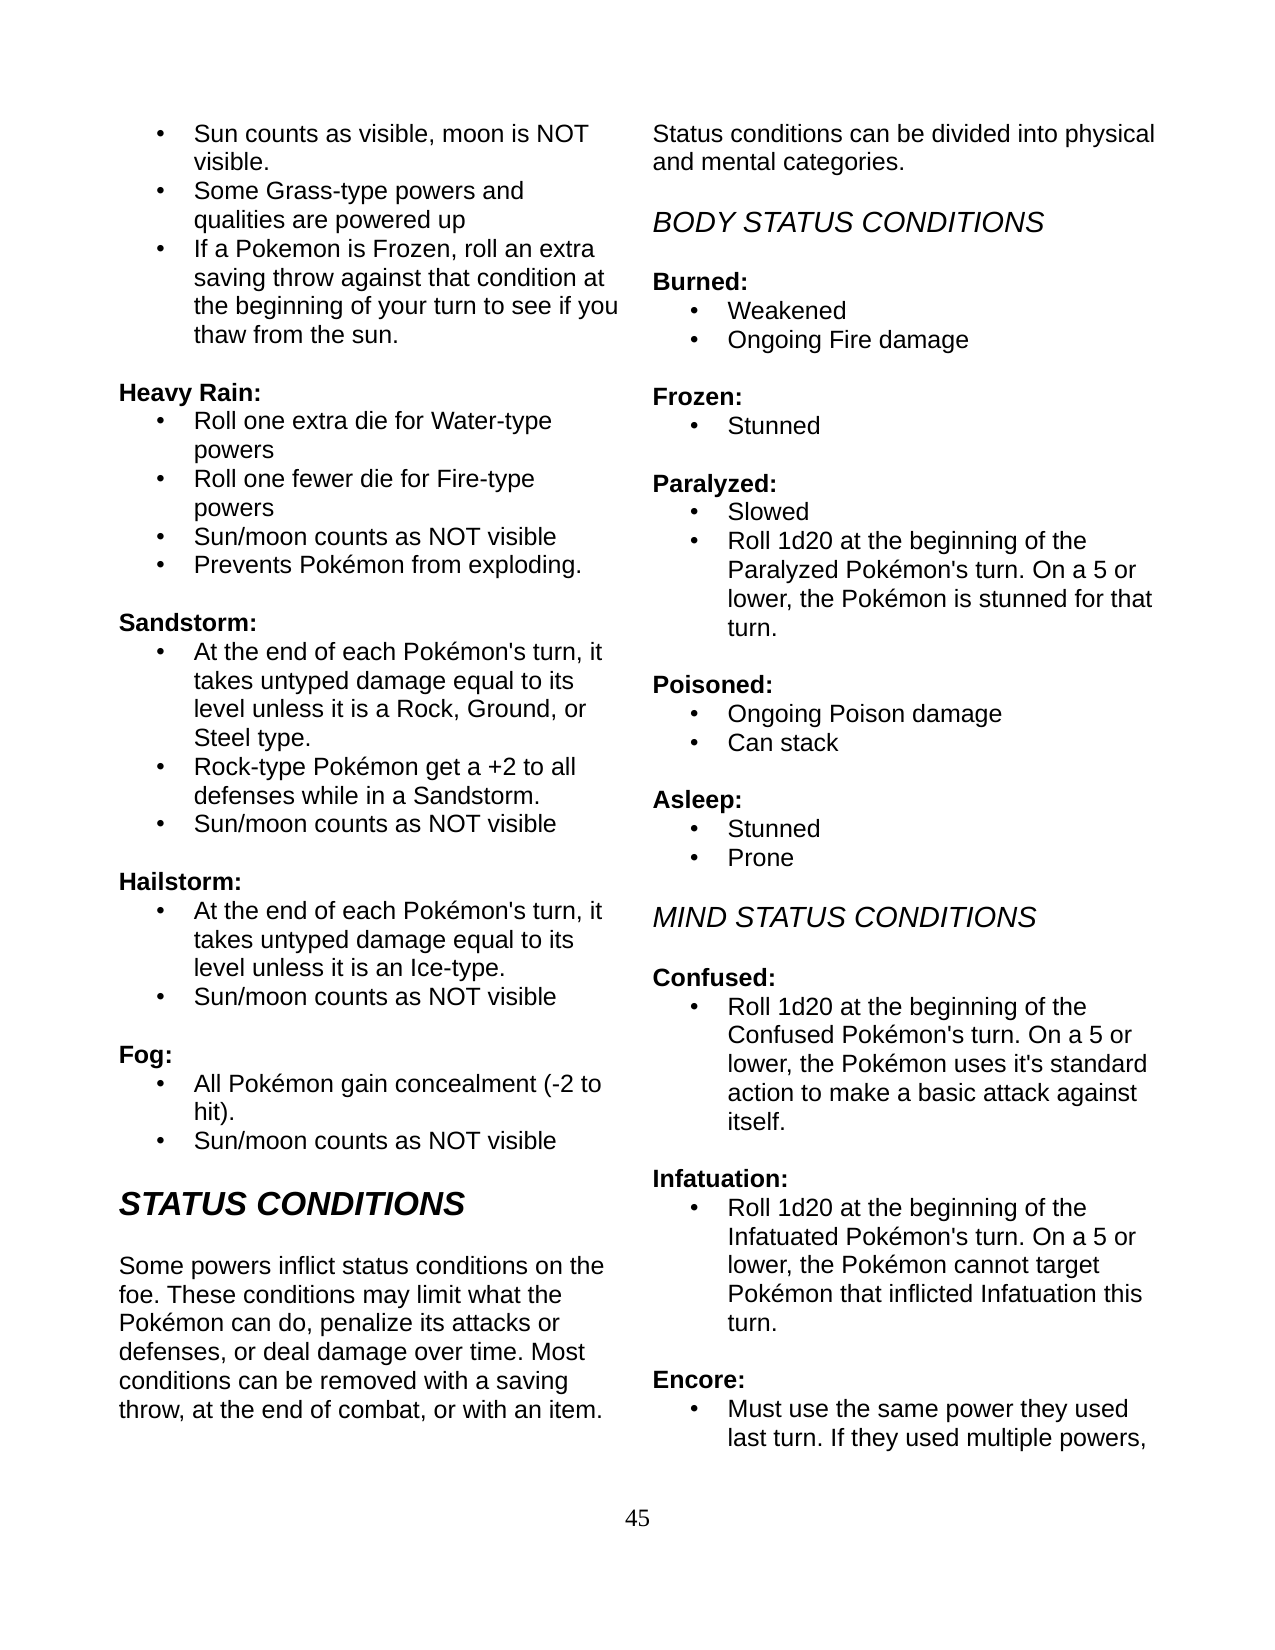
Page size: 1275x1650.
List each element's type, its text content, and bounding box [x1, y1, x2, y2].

list Sun/moon counts as NOT visible [156, 522, 622, 550]
list Sun counts as visible, moon is NOT visible. [156, 118, 622, 176]
list If a Pokemon is Frozen, roll an extra saving throw against that condition at the beginning of your turn to see if you thaw from the sun. [156, 234, 622, 349]
subtitle MIND STATUS CONDITIONS [652, 901, 1156, 934]
text Burned: [652, 267, 1156, 296]
list Rock-type Pokémon get a +2 to all defenses while in a Sandstorm. [156, 752, 622, 809]
text Infatuation: [652, 1164, 1156, 1193]
text Frozen: [652, 382, 1156, 411]
list Weakened [690, 296, 1156, 325]
text Poisoned: [652, 670, 1156, 699]
text Sandstorm: [118, 608, 622, 637]
list Slowed [690, 497, 1156, 526]
list Roll one fewer die for Fire-type powers [156, 464, 622, 522]
text Fog: [118, 1040, 622, 1068]
list Ongoing Poison damage [690, 699, 1156, 728]
text Asleep: [652, 785, 1156, 814]
list Must use the same power they used last turn. If they used multiple powers, [690, 1394, 1156, 1452]
list Some Grass-type powers and qualities are powered up [156, 176, 622, 234]
list Stunned [690, 411, 1156, 440]
text Confused: [652, 963, 1156, 992]
list At the end of each Pokémon's turn, it takes untyped damage equal to its level unless it is an Ice-type. [156, 896, 622, 982]
list All Pokémon gain concealment (-2 to hit). [156, 1068, 622, 1126]
subtitle STATUS CONDITIONS [118, 1184, 622, 1222]
text Encore: [652, 1366, 1156, 1394]
list Prone [690, 843, 1156, 872]
list Roll one extra die for Water-type powers [156, 406, 622, 464]
text Heavy Rain: [118, 378, 622, 406]
list Sun/moon counts as NOT visible [156, 982, 622, 1011]
list Prevents Pokémon from exploding. [156, 550, 622, 579]
list Ongoing Fire damage [690, 325, 1156, 353]
list Roll 1d20 at the beginning of the Infatuated Pokémon's turn. On a 5 or lower, the Pokémon cannot target Pokémon that inflicted Infatuation this turn. [690, 1193, 1156, 1337]
text Some powers inflict status conditions on the foe. These conditions may limit what the Pokémon can do, penalize its attacks or defenses, or deal damage over time. Most conditions can be removed with a saving throw, at the end of combat, or with an item. [118, 1251, 622, 1423]
list Roll 1d20 at the beginning of the Paralyzed Pokémon's turn. On a 5 or lower, the Pokémon is stunned for that turn. [690, 526, 1156, 641]
list Can stack [690, 728, 1156, 757]
list Sun/moon counts as NOT visible [156, 809, 622, 838]
text Status conditions can be divided into physical and mental categories. [652, 118, 1156, 176]
list At the end of each Pokémon's turn, it takes untyped damage equal to its level unless it is a Rock, Ground, or Steel type. [156, 637, 622, 752]
text Hailstorm: [118, 867, 622, 896]
list Roll 1d20 at the beginning of the Confused Pokémon's turn. On a 5 or lower, the Pokémon uses it's standard action to make a basic attack against itself. [690, 992, 1156, 1135]
subtitle BODY STATUS CONDITIONS [652, 205, 1156, 238]
list Sun/moon counts as NOT visible [156, 1126, 622, 1155]
text Paralyzed: [652, 469, 1156, 497]
list Stunned [690, 814, 1156, 843]
